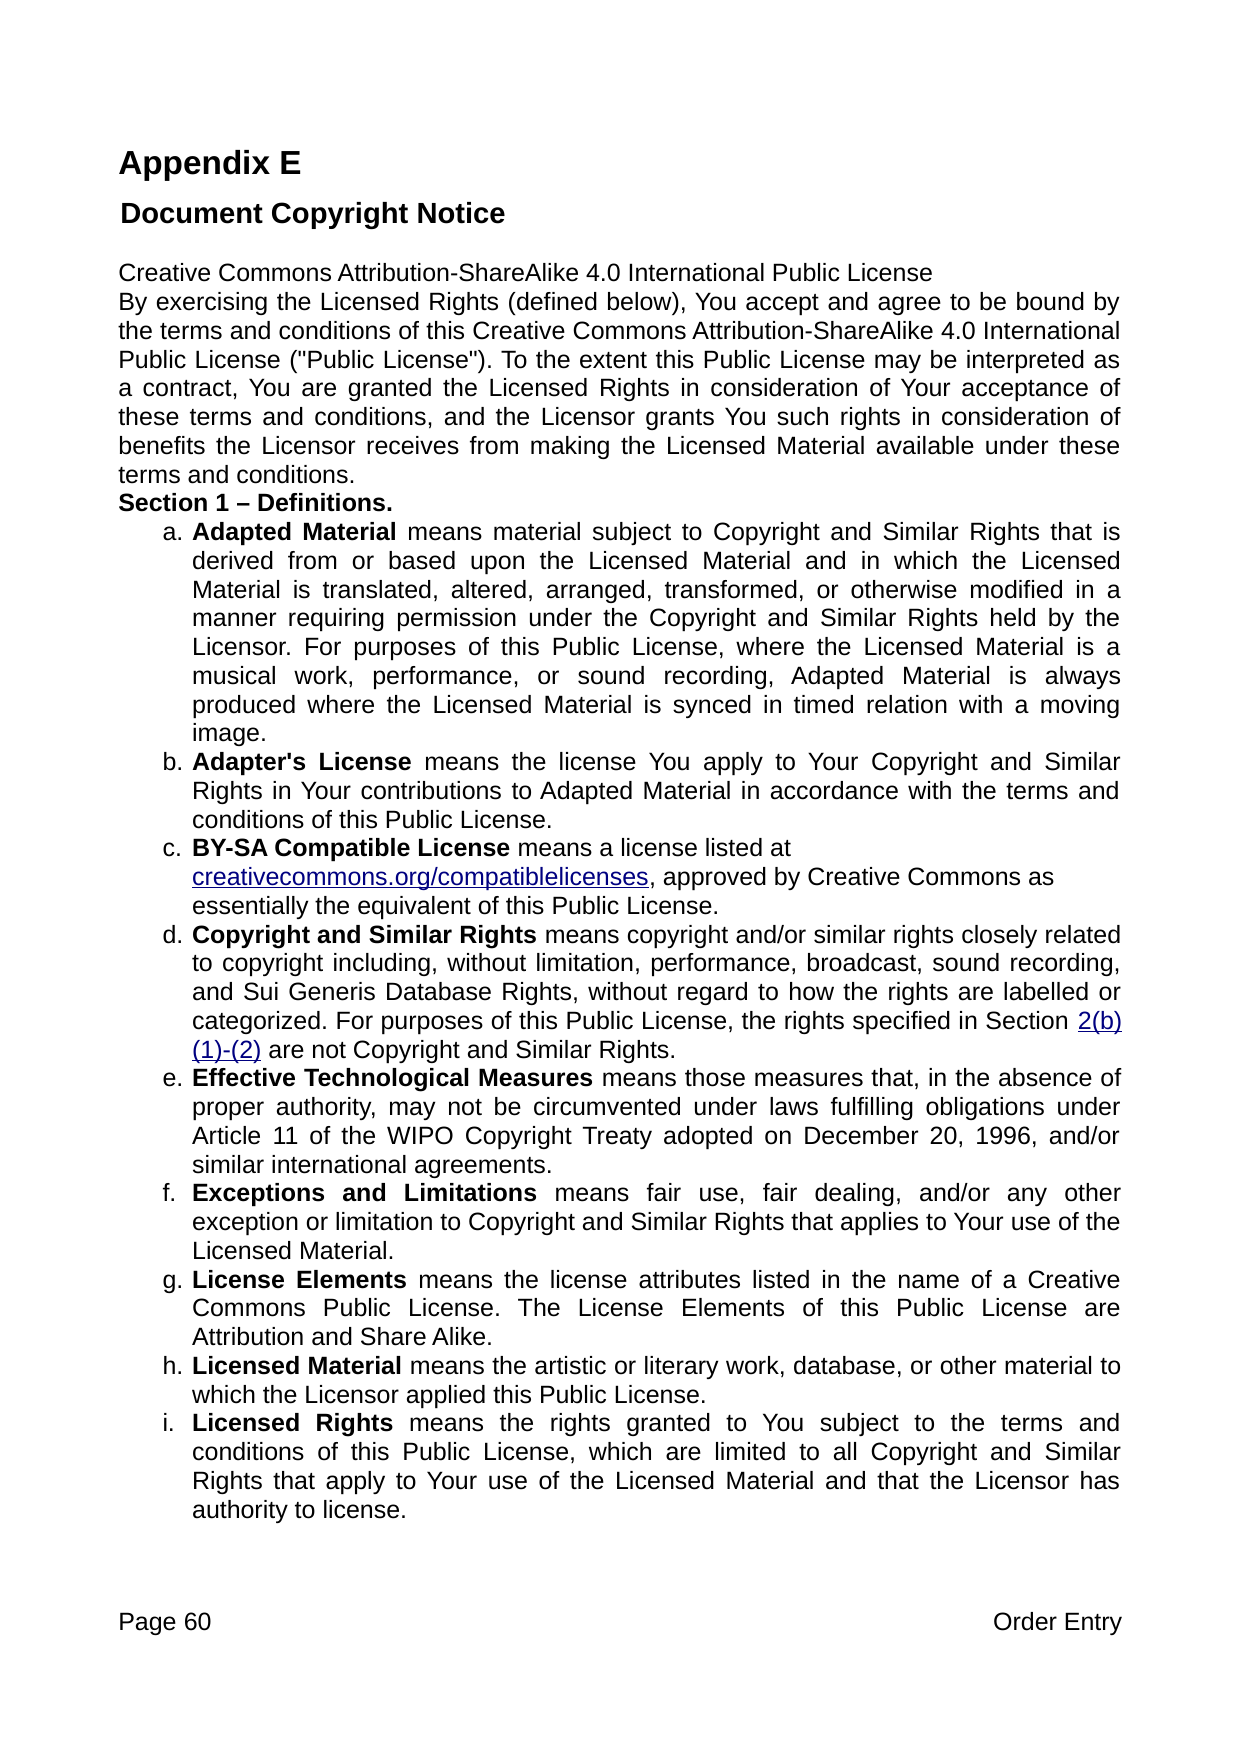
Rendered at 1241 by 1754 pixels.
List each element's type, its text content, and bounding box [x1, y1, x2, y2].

text By exercising the Licensed Rights (defined below), You accept and agree to be bound by the terms and conditions of this Creative Commons Attribution-ShareAlike 4.0 International Public License ("Public License"). To the extent this Public License may be interpreted as a contract, You are granted the Licensed Rights in consideration of Your acceptance of these terms and conditions, and the Licensor grants You such rights in consideration of benefits the Licensor receives from making the Licensed Material available under these terms and conditions. [118, 287, 1122, 488]
list Adapted Material means material subject to Copyright and Similar Rights that is derived from or based upon the Licensed Material and in which the Licensed Material is translated, altered, arranged, transformed, or otherwise modified in a manner requiring permission under the Copyright and Similar Rights held by the Licensor. For purposes of this Public License, where the Licensed Material is a musical work, performance, or sound recording, Adapted Material is always produced where the Licensed Material is synced in timed relation with a moving image. [162, 517, 1122, 747]
list Copyright and Similar Rights means copyright and/or similar rights closely related to copyright including, without limitation, performance, broadcast, sound recording, and Sui Generis Database Rights, without regard to how the rights are labelled or categorized. For purposes of this Public License, the rights specified in Section 2(b)(1)-(2) are not Copyright and Similar Rights. [162, 920, 1122, 1063]
list Adapter's License means the license You apply to Your Copyright and Similar Rights in Your contributions to Adapted Material in accordance with the terms and conditions of this Public License. [162, 747, 1122, 833]
subtitle Document Copyright Notice [120, 196, 1122, 230]
list Licensed Material means the artistic or literary work, database, or other material to which the Licensor applied this Public License. [162, 1351, 1122, 1408]
list BY-SA Compatible License means a license listed at creativecommons.org/compatiblelicenses, approved by Creative Commons as essentially the equivalent of this Public License. [162, 833, 1122, 920]
list License Elements means the license attributes listed in the name of a Creative Commons Public License. The License Elements of this Public License are Attribution and Share Alike. [162, 1265, 1122, 1351]
text Creative Commons Attribution-ShareAlike 4.0 International Public License [118, 258, 1122, 287]
text Section 1 – Definitions. [118, 488, 1122, 517]
list Effective Technological Measures means those measures that, in the absence of proper authority, may not be circumvented under laws fulfilling obligations under Article 11 of the WIPO Copyright Treaty adopted on December 20, 1996, and/or similar international agreements. [162, 1063, 1122, 1178]
subtitle Appendix E [118, 143, 1122, 182]
list Exceptions and Limitations means fair use, fair dealing, and/or any other exception or limitation to Copyright and Similar Rights that applies to Your use of the Licensed Material. [162, 1178, 1122, 1265]
list Licensed Rights means the rights granted to You subject to the terms and conditions of this Public License, which are limited to all Copyright and Similar Rights that apply to Your use of the Licensed Material and that the Licensor has authority to license. [162, 1408, 1122, 1523]
